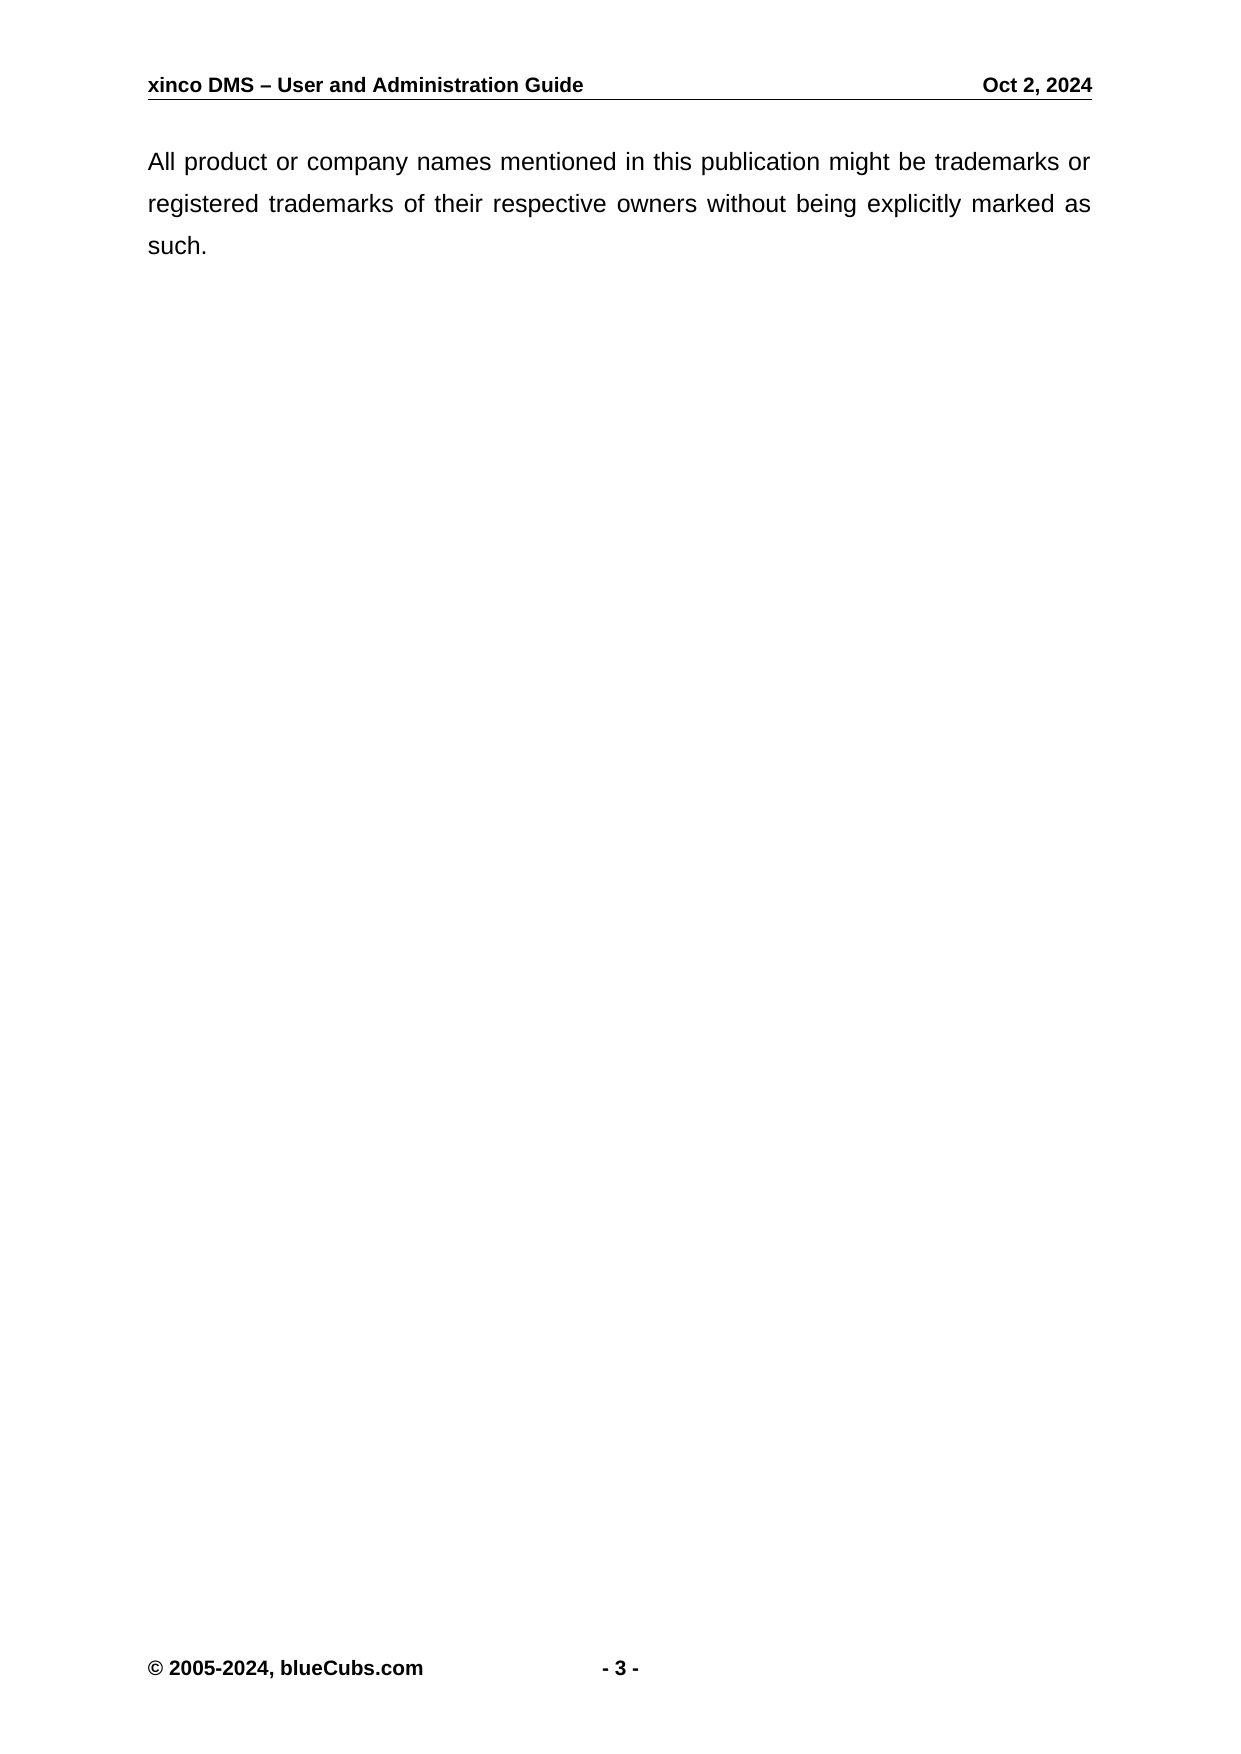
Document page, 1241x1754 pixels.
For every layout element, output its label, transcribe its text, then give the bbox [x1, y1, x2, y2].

text All product or company names mentioned in this publication might be trademarks or registered trademarks of their respective owners without being explicitly marked as such. [148, 148, 1092, 259]
